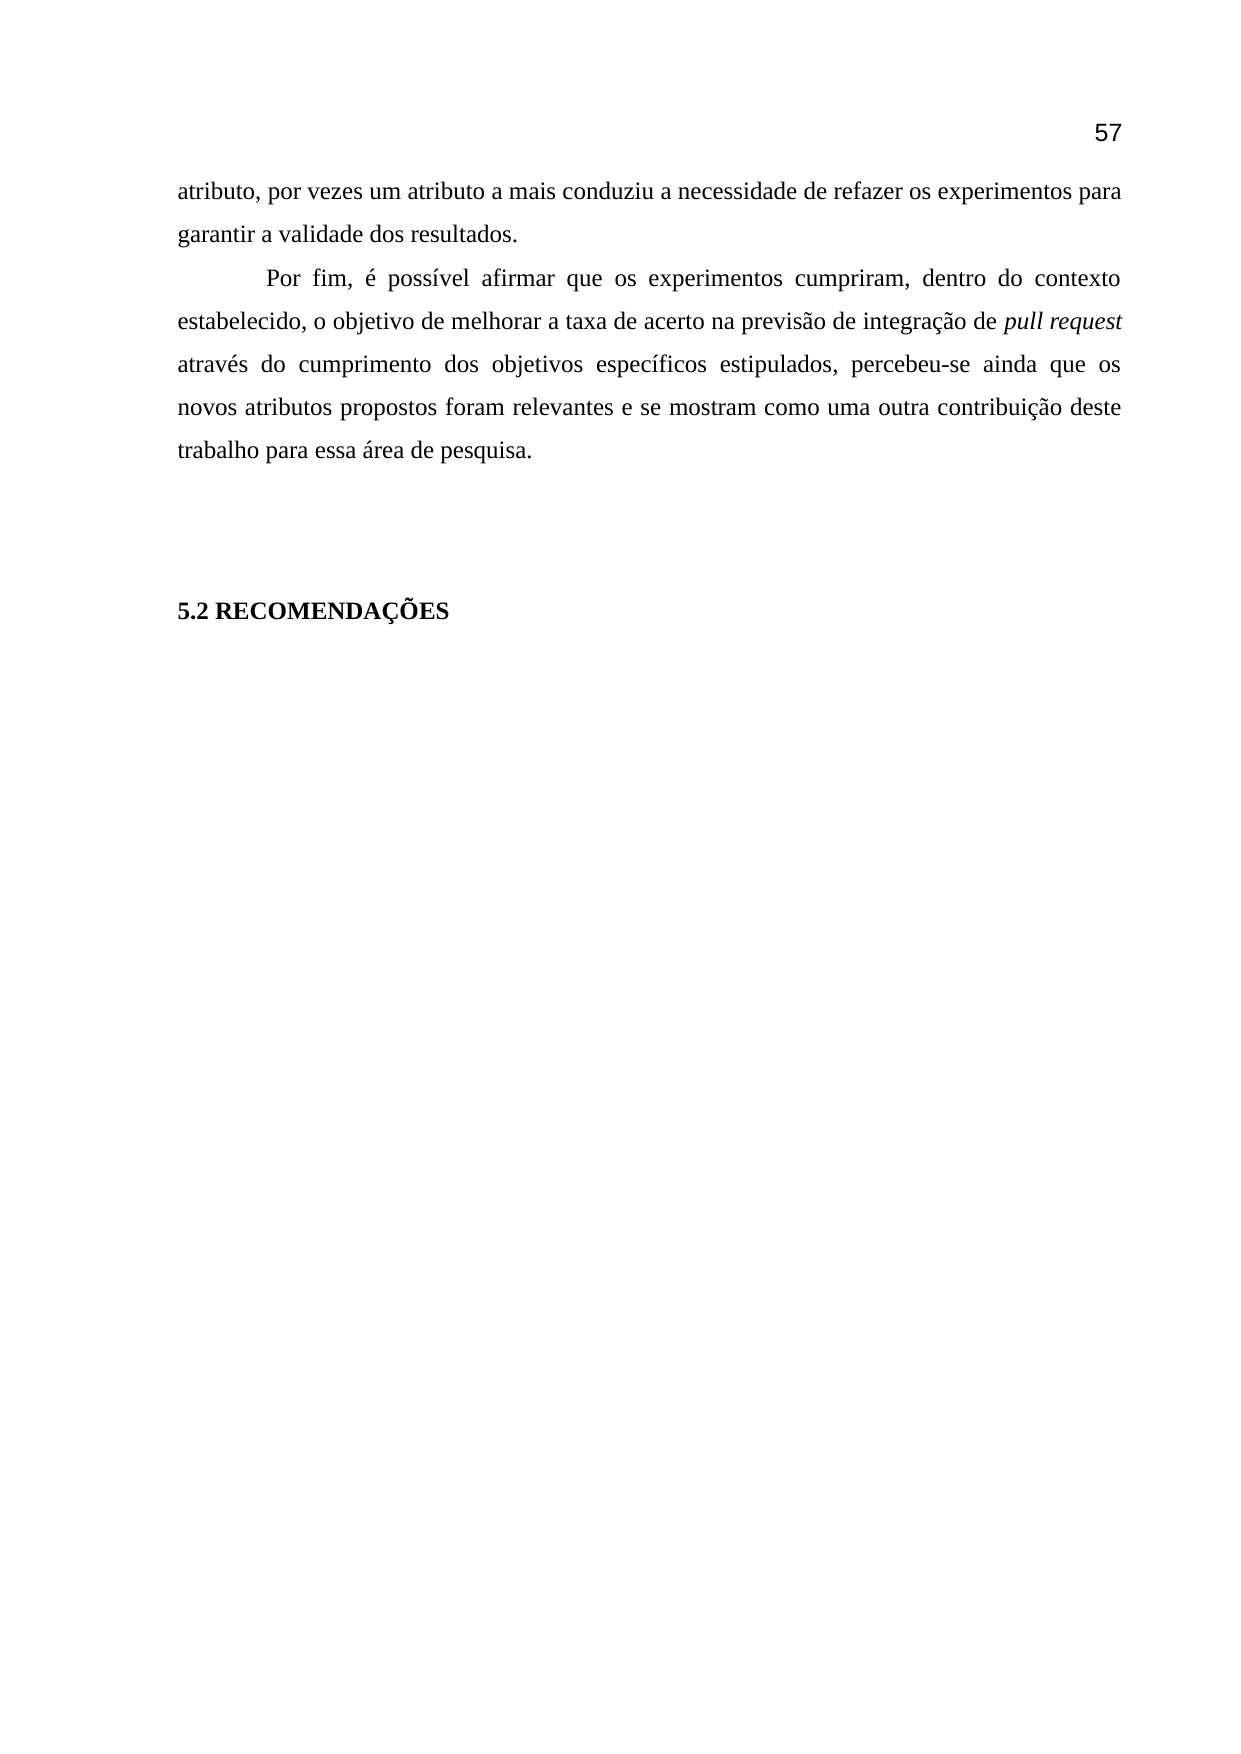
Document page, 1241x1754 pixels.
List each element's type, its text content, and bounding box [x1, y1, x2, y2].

text atributo, por vezes um atributo a mais conduziu a necessidade de refazer os experimentos para garantir a validade dos resultados. [177, 176, 1122, 248]
text 5.2 RECOMENDAÇÕES [177, 596, 1122, 625]
text Por fim, é possível afirmar que os experimentos cumpriram, dentro do contexto estabelecido, o objetivo de melhorar a taxa de acerto na previsão de integração de pull request através do cumprimento dos objetivos específicos estipulados, percebeu-se ainda que os novos atributos propostos foram relevantes e se mostram como uma outra contribuição deste trabalho para essa área de pesquisa. [177, 263, 1122, 464]
